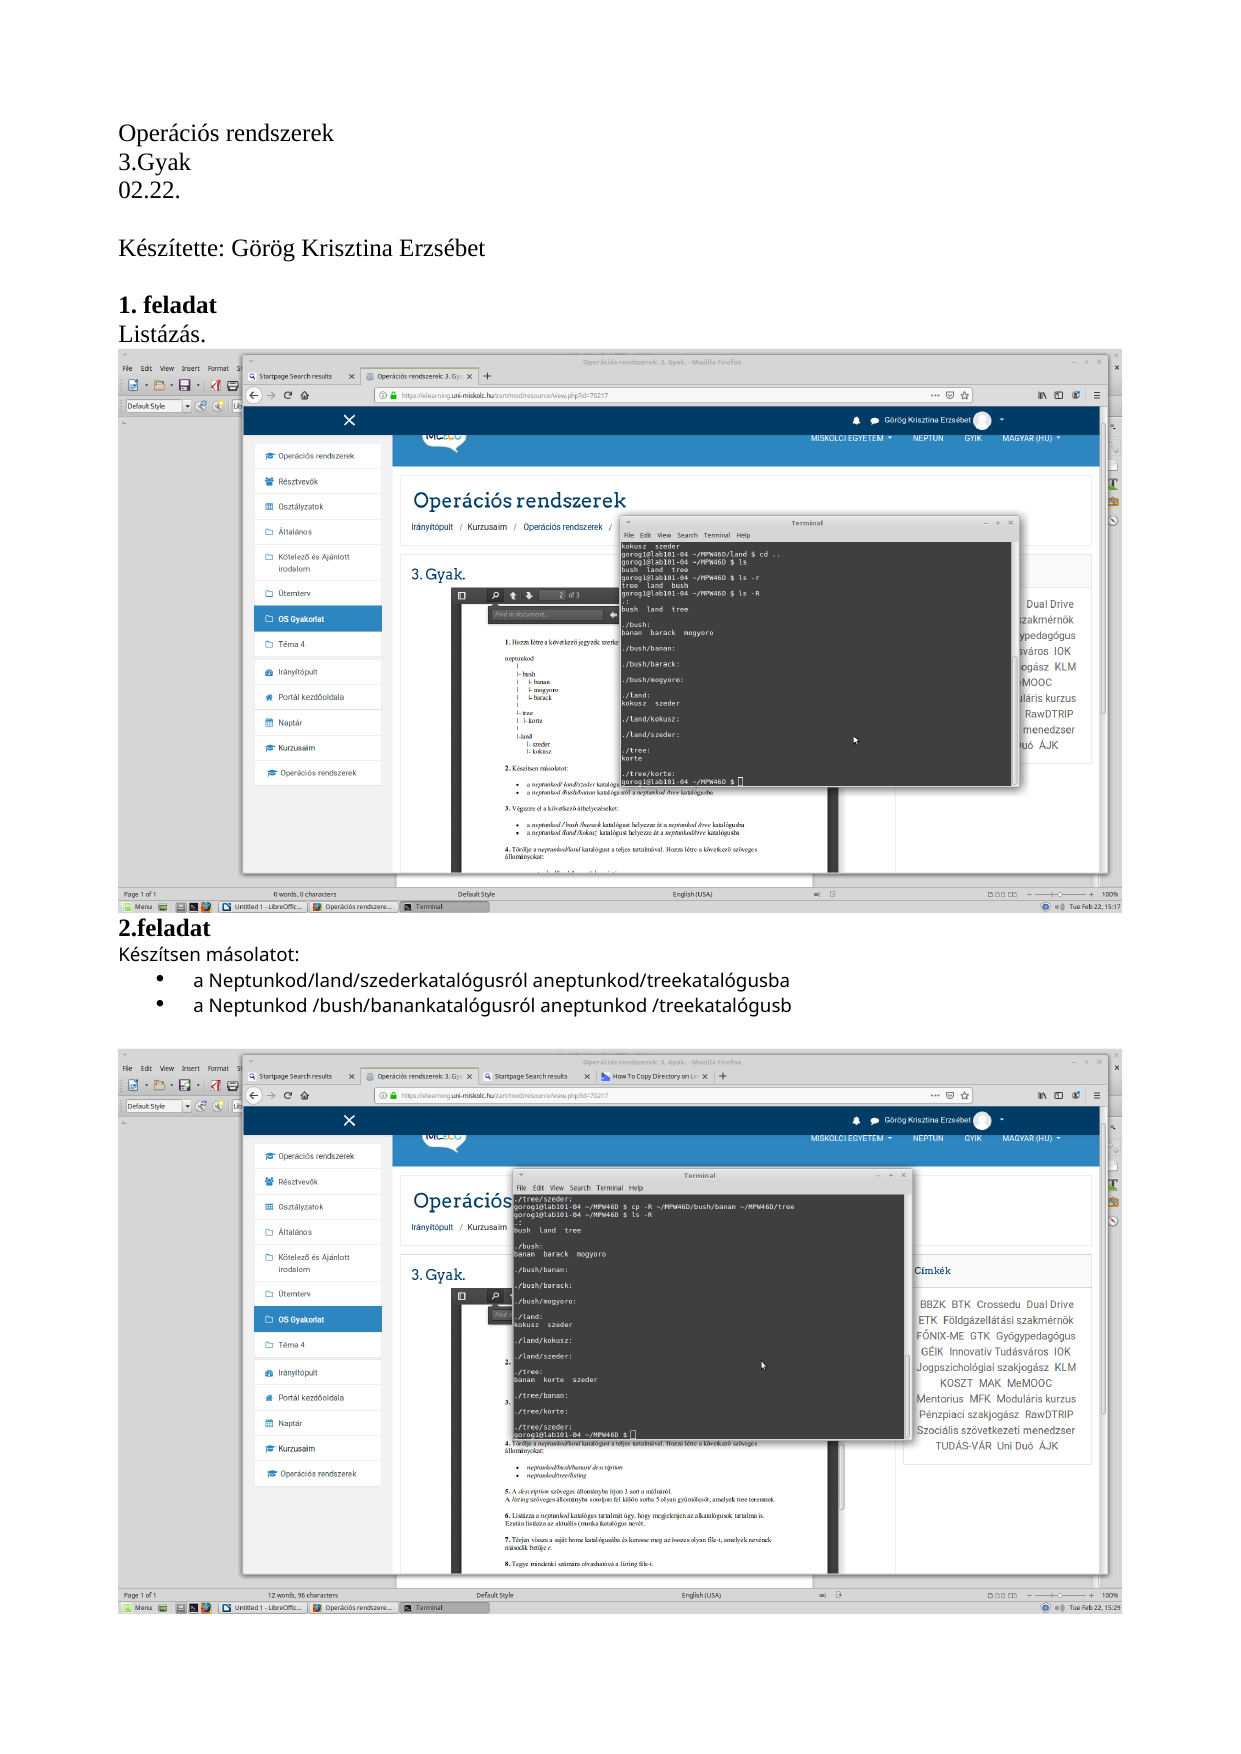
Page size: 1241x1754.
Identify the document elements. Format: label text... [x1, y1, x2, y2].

text Készítette: Görög Krisztina Erzsébet [118, 233, 1122, 262]
text 1. feladat [118, 291, 1122, 319]
text 3.Gyak [118, 147, 1122, 176]
text Készítsen másolatot: [118, 942, 1122, 967]
list a Neptunkod/land/szederkatalógusról aneptunkod/treekatalógusba [156, 967, 1122, 993]
picture [118, 1048, 1123, 1614]
picture [118, 348, 1123, 913]
text 2.feladat [118, 913, 1122, 942]
text 02.22. [118, 176, 1122, 204]
text Operációs rendszerek [118, 118, 1122, 147]
text Listázás. [118, 319, 1122, 348]
list a Neptunkod /bush/banankatalógusról aneptunkod /treekatalógusb [156, 993, 1122, 1018]
